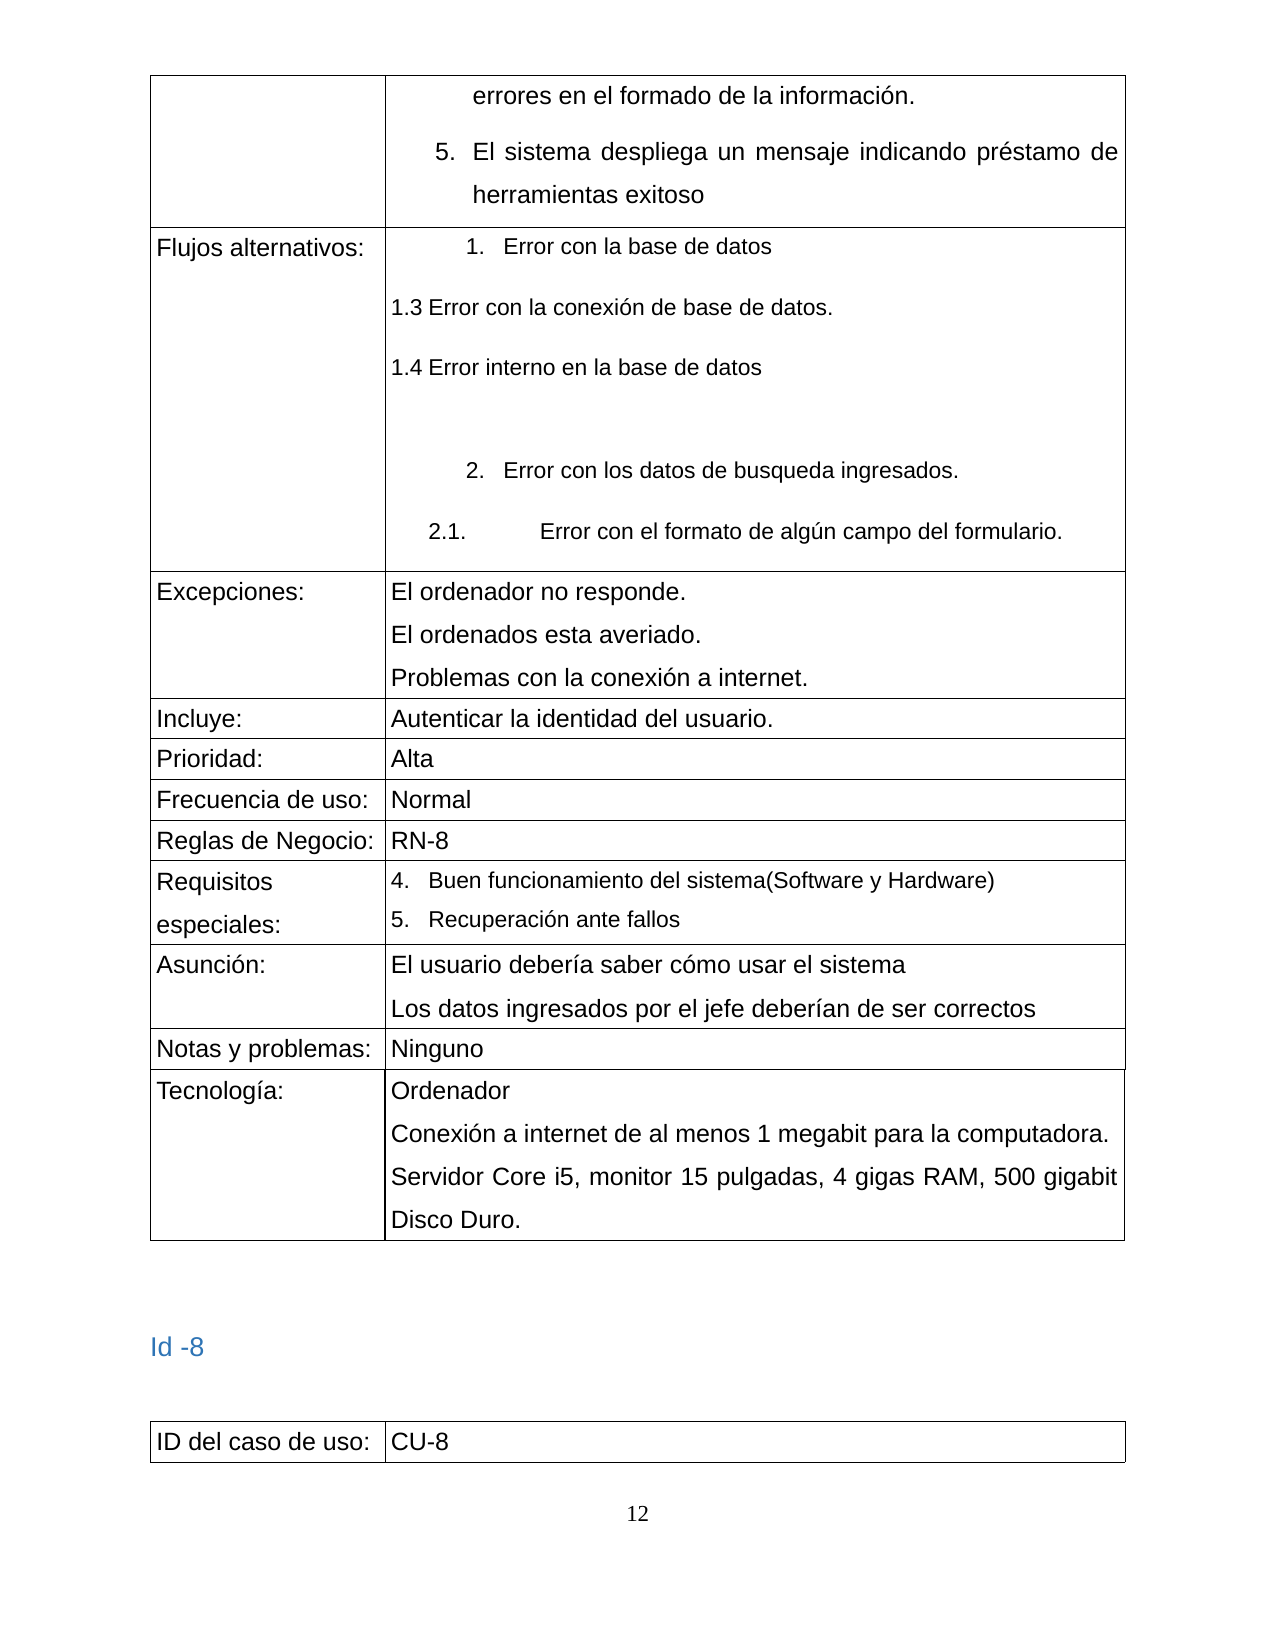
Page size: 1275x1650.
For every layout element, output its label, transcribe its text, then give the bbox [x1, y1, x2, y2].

table_cell Flujos alternativos: [151, 228, 385, 571]
table_cell El usuario debería saber cómo usar el sistema Los datos ingresados por el jefe deberían de ser correctos [386, 945, 1125, 1028]
table_cell Autenticar la identidad del usuario. [386, 699, 1125, 738]
table_header ID del caso de uso: [151, 1422, 385, 1462]
table_cell Frecuencia de uso: [151, 780, 385, 820]
table_cell Alta [386, 739, 1125, 779]
table_cell Normal [386, 780, 1125, 820]
table_cell Excepciones: [151, 572, 385, 697]
subtitle Id -8 [150, 1331, 1125, 1362]
table_cell [151, 76, 385, 227]
table_cell Requisitos especiales: [151, 861, 385, 944]
table_cell Ordenador Conexión a internet de al menos 1 megabit para la computadora. Servidor Core i5, monitor 15 pulgadas, 4 gigas RAM, 500 gigabit Disco Duro. [386, 1070, 1124, 1239]
table_cell Buen funcionamiento del sistema(Software y Hardware) Recuperación ante fallos [386, 861, 1125, 944]
table_header CU-8 [386, 1422, 1125, 1462]
table_cell errores en el formado de la información. El sistema despliega un mensaje indicando préstamo de herramientas exitoso [386, 76, 1125, 227]
table_cell RN-8 [386, 821, 1125, 860]
table_cell Incluye: [151, 699, 385, 738]
table_cell Error con la base de datos Error con la conexión de base de datos. Error interno en la base de datos Error con los datos de busqueda ingresados. Error con el formato de algún campo del formulario. [386, 228, 1125, 571]
table_cell El ordenador no responde. El ordenados esta averiado. Problemas con la conexión a internet. [386, 572, 1125, 697]
table_cell Tecnología: [151, 1070, 384, 1239]
table_cell Asunción: [151, 945, 385, 1028]
table_cell Prioridad: [151, 739, 385, 779]
table_cell Ninguno [386, 1029, 1125, 1069]
table_cell Notas y problemas: [151, 1029, 385, 1069]
table_cell Reglas de Negocio: [151, 821, 385, 860]
